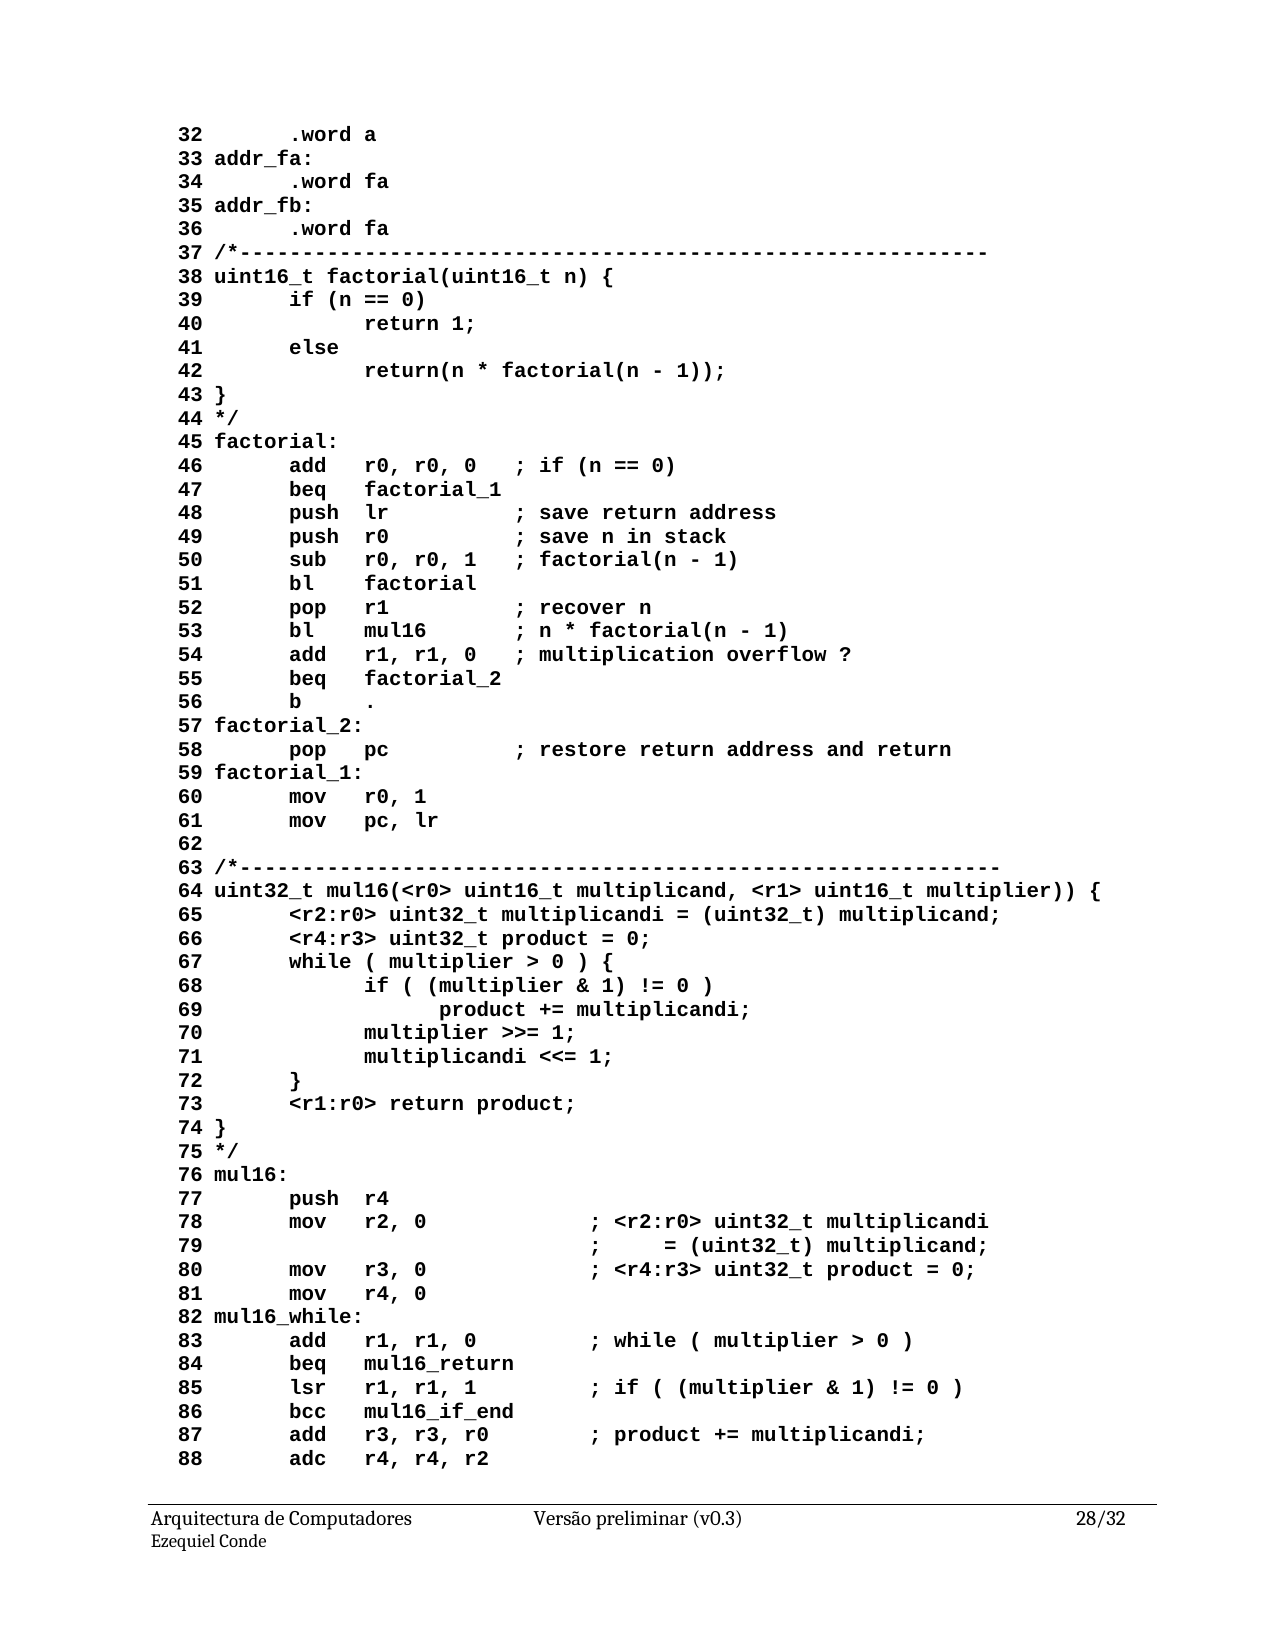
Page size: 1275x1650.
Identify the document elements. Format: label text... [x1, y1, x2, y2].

table_header 32 33 34 35 36 37 38 39 40 41 42 43 44 45 46 47 48 49 50 51 52 53 54 55 56 57 58 59 60 61 62 63 64 65 66 67 68 69 70 71 72 73 74 75 76 77 78 79 80 81 82 83 84 85 86 87 88 [148, 118, 208, 1477]
table_header .word a addr_fa: .word fa addr_fb: .word fa /*------------------------------------------------------------ uint16_t factorial(uint16_t n) { if (n == 0) return 1; else return(n * factorial(n - 1)); } */ factorial: add r0, r0, 0 ; if (n == 0) beq factorial_1 push lr ; save return address push r0 ; save n in stack sub r0, r0, 1 ; factorial(n - 1) bl factorial pop r1 ; recover n bl mul16 ; n * factorial(n - 1) add r1, r1, 0 ; multiplication overflow ? beq factorial_2 b . factorial_2: pop pc ; restore return address and return factorial_1: mov r0, 1 mov pc, lr /*------------------------------------------------------------- uint32_t mul16(<r0> uint16_t multiplicand, <r1> uint16_t multiplier)) { <r2:r0> uint32_t multiplicandi = (uint32_t) multiplicand; <r4:r3> uint32_t product = 0; while ( multiplier > 0 ) { if ( (multiplier & 1) != 0 ) product += multiplicandi; multiplier >>= 1; multiplicandi <<= 1; } <r1:r0> return product; } */ mul16: push r4 mov r2, 0 ; <r2:r0> uint32_t multiplicandi ; = (uint32_t) multiplicand; mov r3, 0 ; <r4:r3> uint32_t product = 0; mov r4, 0 mul16_while: add r1, r1, 0 ; while ( multiplier > 0 ) beq mul16_return lsr r1, r1, 1 ; if ( (multiplier & 1) != 0 ) bcc mul16_if_end add r3, r3, r0 ; product += multiplicandi; adc r4, r4, r2 [208, 118, 1157, 1477]
